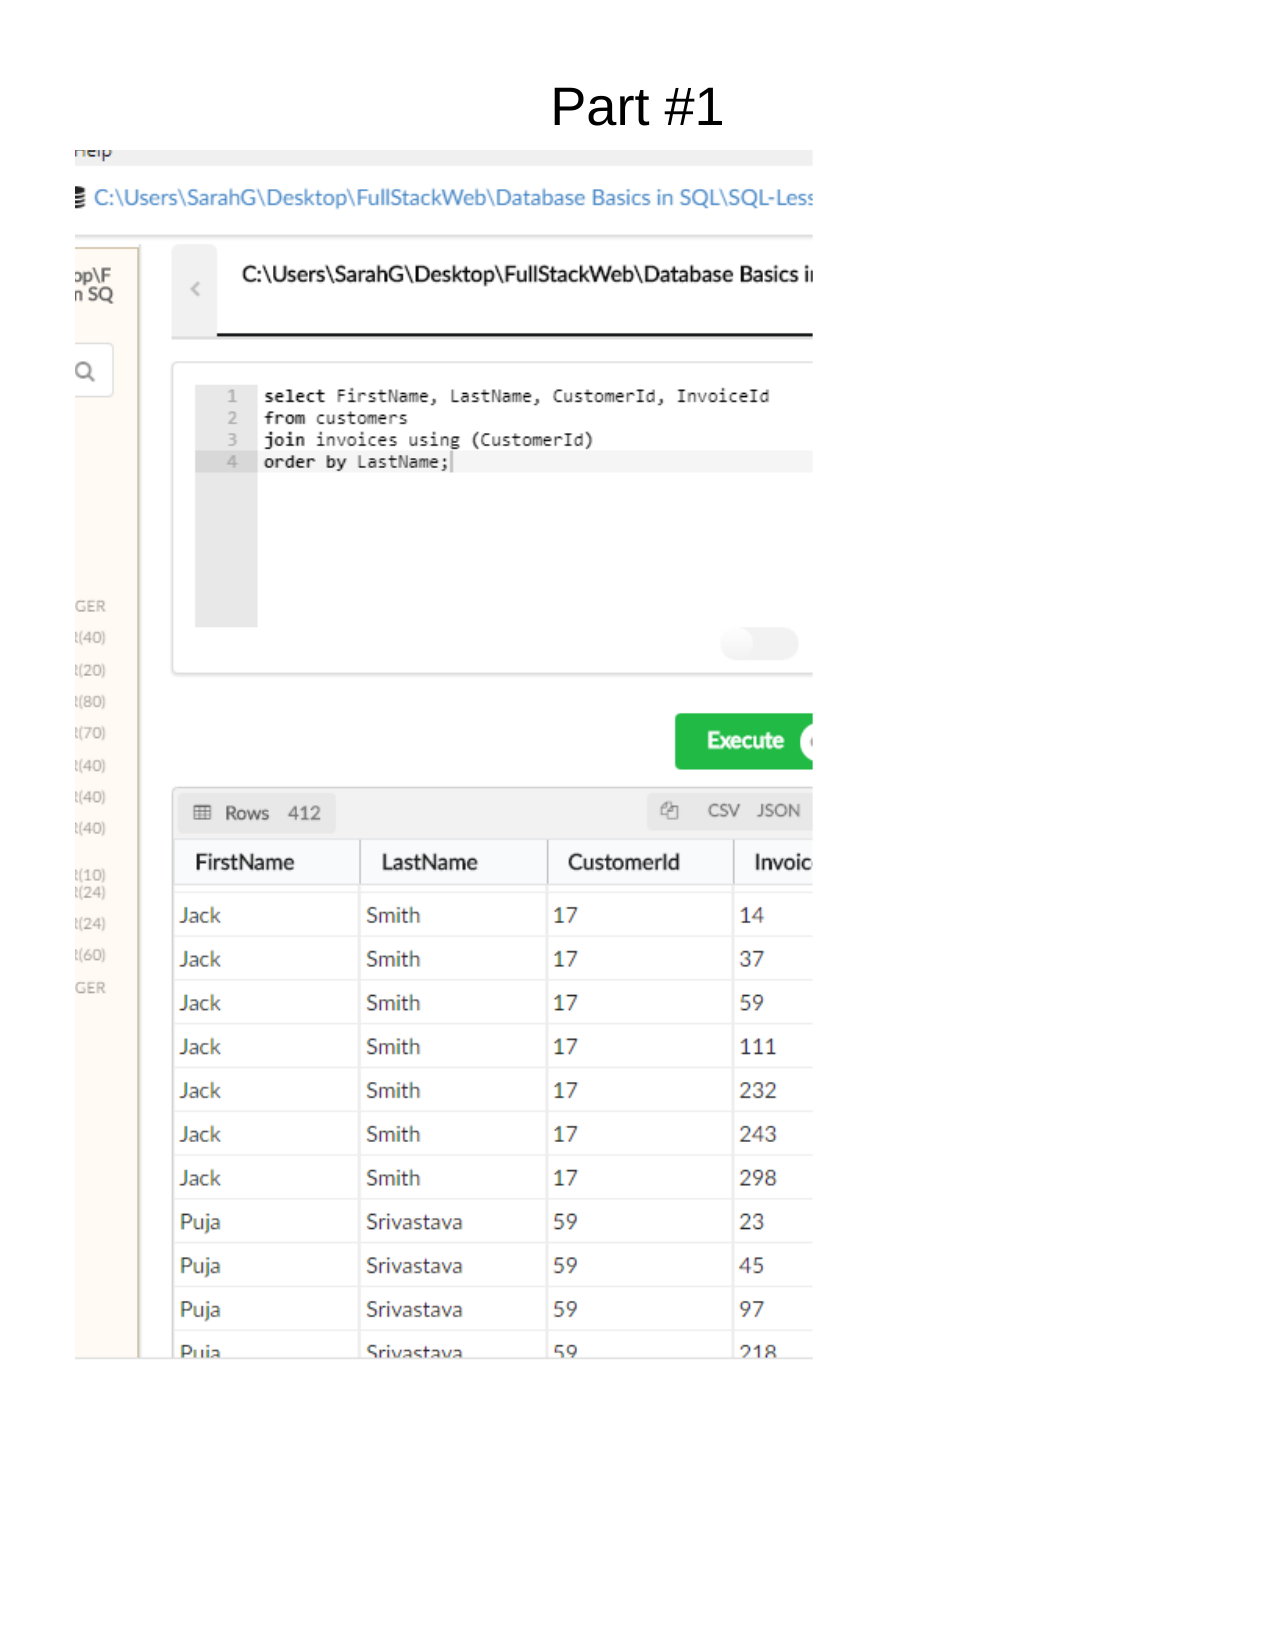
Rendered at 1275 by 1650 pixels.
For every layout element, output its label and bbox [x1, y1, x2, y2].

picture [75, 150, 813, 1375]
